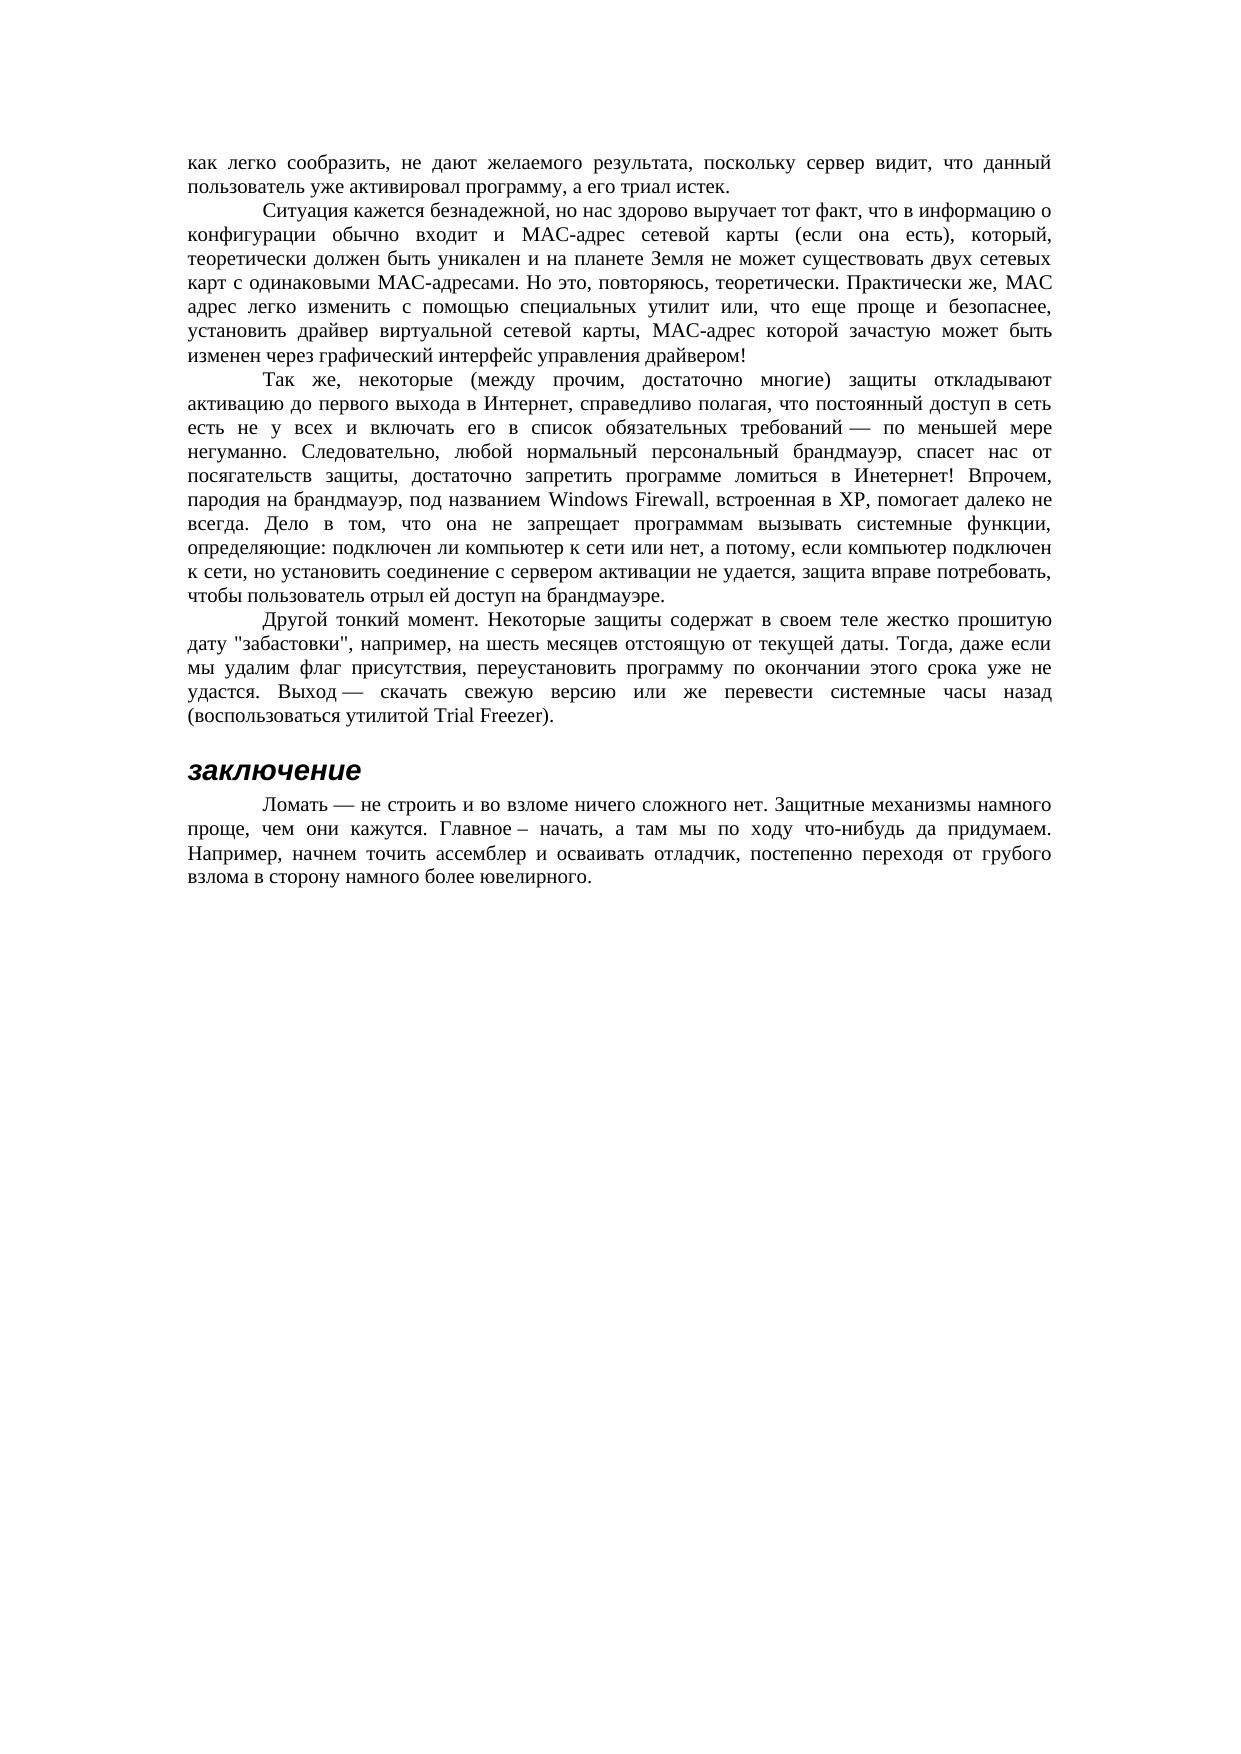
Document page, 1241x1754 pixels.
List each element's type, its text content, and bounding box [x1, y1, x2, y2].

text Так же, некоторые (между прочим, достаточно многие) защиты откладывают активацию до первого выхода в Интернет, справедливо полагая, что постоянный доступ в сеть есть не у всех и включать его в список обязательных требований — по меньшей мере негуманно. Следовательно, любой нормальный персональный брандмауэр, спасет нас от посягательств защиты, достаточно запретить программе ломиться в Инетернет! Впрочем, пародия на брандмауэр, под названием Windows Firewall, встроенная в XP, помогает далеко не всегда. Дело в том, что она не запрещает программам вызывать системные функции, определяющие: подключен ли компьютер к сети или нет, а потому, если компьютер подключен к сети, но установить соединение с сервером активации не удается, защита вправе потребовать, чтобы пользователь отрыл ей доступ на брандмауэре. [187, 367, 1053, 607]
text Ситуация кажется безнадежной, но нас здорово выручает тот факт, что в информацию о конфигурации обычно входит и MAC-адрес сетевой карты (если она есть), который, теоретически должен быть уникален и на планете Земля не может существовать двух сетевых карт с одинаковыми MAC-адресами. Но это, повторяюсь, теоретически. Практически же, MAC адрес легко изменить с помощью специальных утилит или, что еще проще и безопаснее, установить драйвер виртуальной сетевой карты, MAC-адрес которой зачастую может быть изменен через графический интерфейс управления драйвером! [187, 198, 1053, 367]
subtitle заключение [187, 752, 1053, 786]
text Другой тонкий момент. Некоторые защиты содержат в своем теле жестко прошитую дату "забастовки", например, на шесть месяцев отстоящую от текущей даты. Тогда, даже если мы удалим флаг присутствия, переустановить программу по окончании этого срока уже не удастся. Выход — скачать свежую версию или же перевести системные часы назад (воспользоваться утилитой Trial Freezer). [187, 607, 1053, 727]
text как легко сообразить, не дают желаемого результата, поскольку сервер видит, что данный пользователь уже активировал программу, а его триал истек. [187, 150, 1053, 198]
text Ломать — не строить и во взломе ничего сложного нет. Защитные механизмы намного проще, чем они кажутся. Главное – начать, а там мы по ходу что-нибудь да придумаем. Например, начнем точить ассемблер и осваивать отладчик, постепенно переходя от грубого взлома в сторону намного более ювелирного. [187, 792, 1053, 888]
